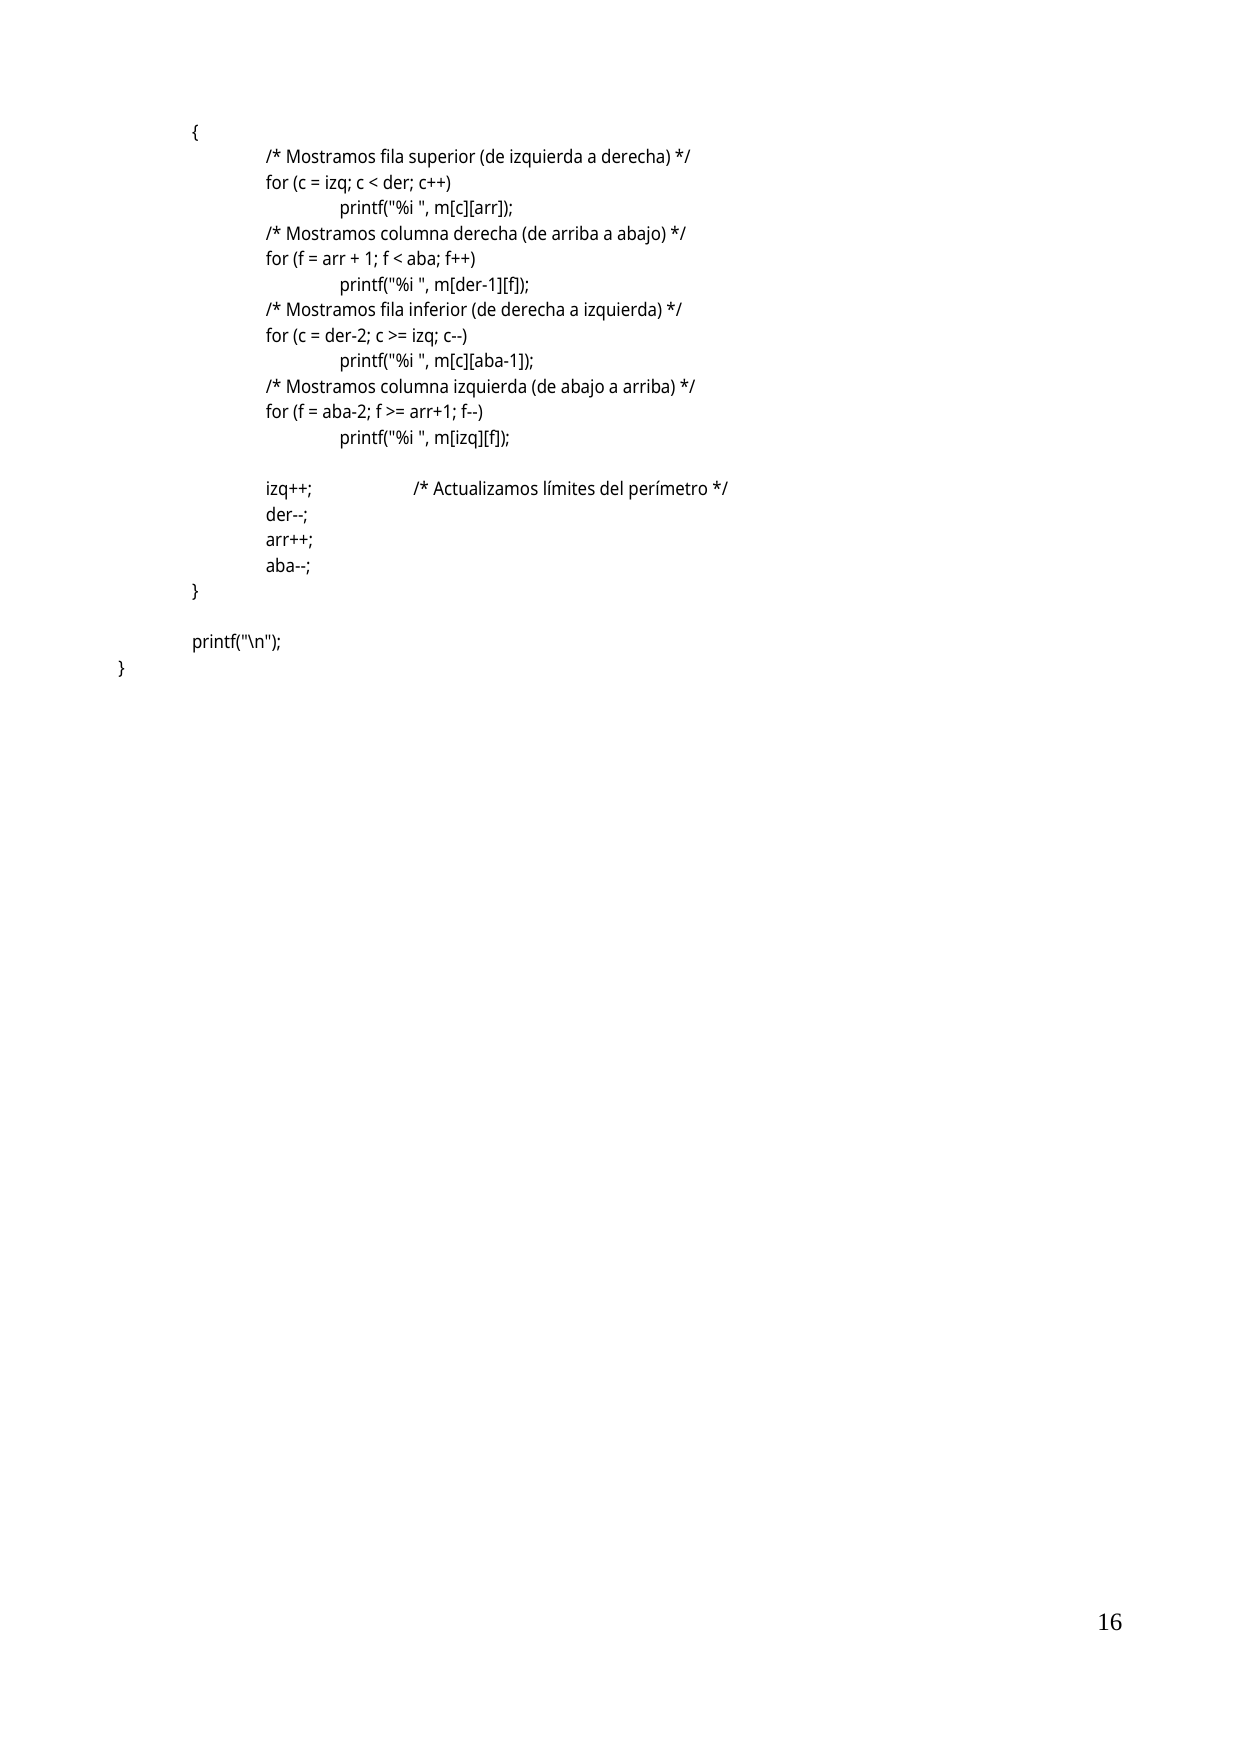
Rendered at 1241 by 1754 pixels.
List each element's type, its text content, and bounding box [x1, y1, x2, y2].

text izq++; /* Actualizamos límites del perímetro */ [118, 475, 1122, 501]
text /* Mostramos fila inferior (de derecha a izquierda) */ [118, 297, 1122, 322]
text arr++; [118, 526, 1122, 552]
text printf("%i ", m[c][arr]); [118, 195, 1122, 220]
text /* Mostramos columna izquierda (de abajo a arriba) */ [118, 373, 1122, 399]
text aba--; [118, 552, 1122, 577]
text printf("%i ", m[izq][f]); [118, 424, 1122, 450]
text for (f = arr + 1; f < aba; f++) [118, 246, 1122, 271]
text /* Mostramos columna derecha (de arriba a abajo) */ [118, 220, 1122, 246]
text /* Mostramos fila superior (de izquierda a derecha) */ [118, 144, 1122, 169]
text for (c = izq; c < der; c++) [118, 169, 1122, 195]
text printf("%i ", m[der-1][f]); [118, 271, 1122, 297]
text { [118, 118, 1122, 144]
text der--; [118, 501, 1122, 526]
text printf("\n"); [118, 628, 1122, 654]
text printf("%i ", m[c][aba-1]); [118, 348, 1122, 373]
text for (f = aba-2; f >= arr+1; f--) [118, 399, 1122, 424]
text } [118, 654, 1122, 679]
text for (c = der-2; c >= izq; c--) [118, 322, 1122, 348]
text } [118, 577, 1122, 603]
